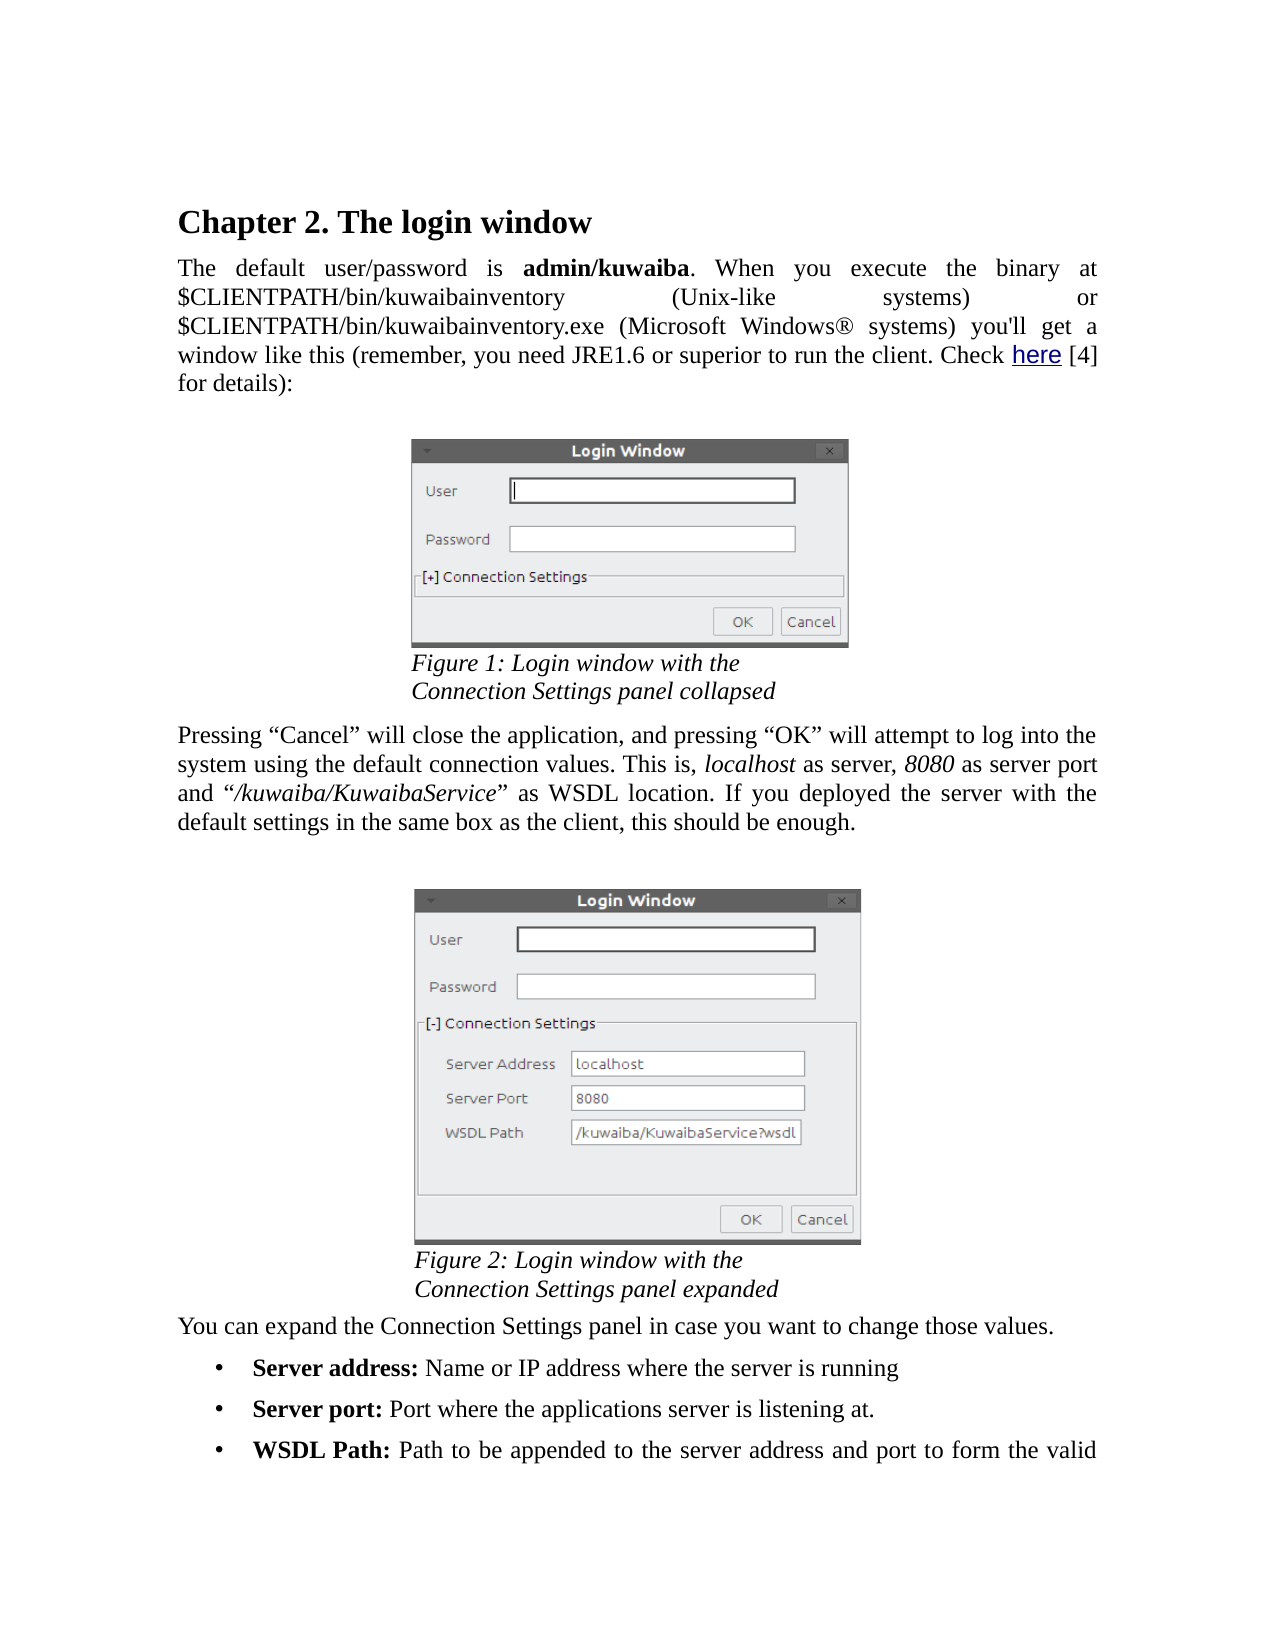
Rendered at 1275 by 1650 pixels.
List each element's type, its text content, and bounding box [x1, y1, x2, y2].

picture [414, 889, 862, 1245]
list Server port: Port where the applications server is listening at. [215, 1394, 1098, 1423]
text Figure 2: Login window with the Connection Settings panel expanded [414, 1245, 861, 1302]
subtitle Chapter 2. The login window [177, 202, 1098, 241]
list Server address: Name or IP address where the server is running [215, 1353, 1098, 1381]
text The default user/password is admin/kuwaiba. When you execute the binary at $CLIENTPATH/bin/kuwaibainventory (Unix-like systems) or $CLIENTPATH/bin/kuwaibainventory.exe (Microsoft Windows® systems) you'll get a window like this (remember, you need JRE1.6 or superior to run the client. Check here [4] for details): [177, 253, 1098, 397]
text You can expand the Connection Settings panel in case you want to change those values. [177, 1311, 1098, 1340]
text Figure 1: Login window with the Connection Settings panel collapsed [411, 648, 848, 705]
text Pressing “Cancel” will close the application, and pressing “OK” will attempt to log into the system using the default connection values. This is, localhost as server, 8080 as server port and “/kuwaiba/KuwaibaService” as WSDL location. If you deployed the server with the default settings in the same box as the client, this should be enough. [177, 721, 1098, 836]
picture [411, 439, 849, 648]
list WSDL Path: Path to be appended to the server address and port to form the valid [215, 1435, 1098, 1464]
